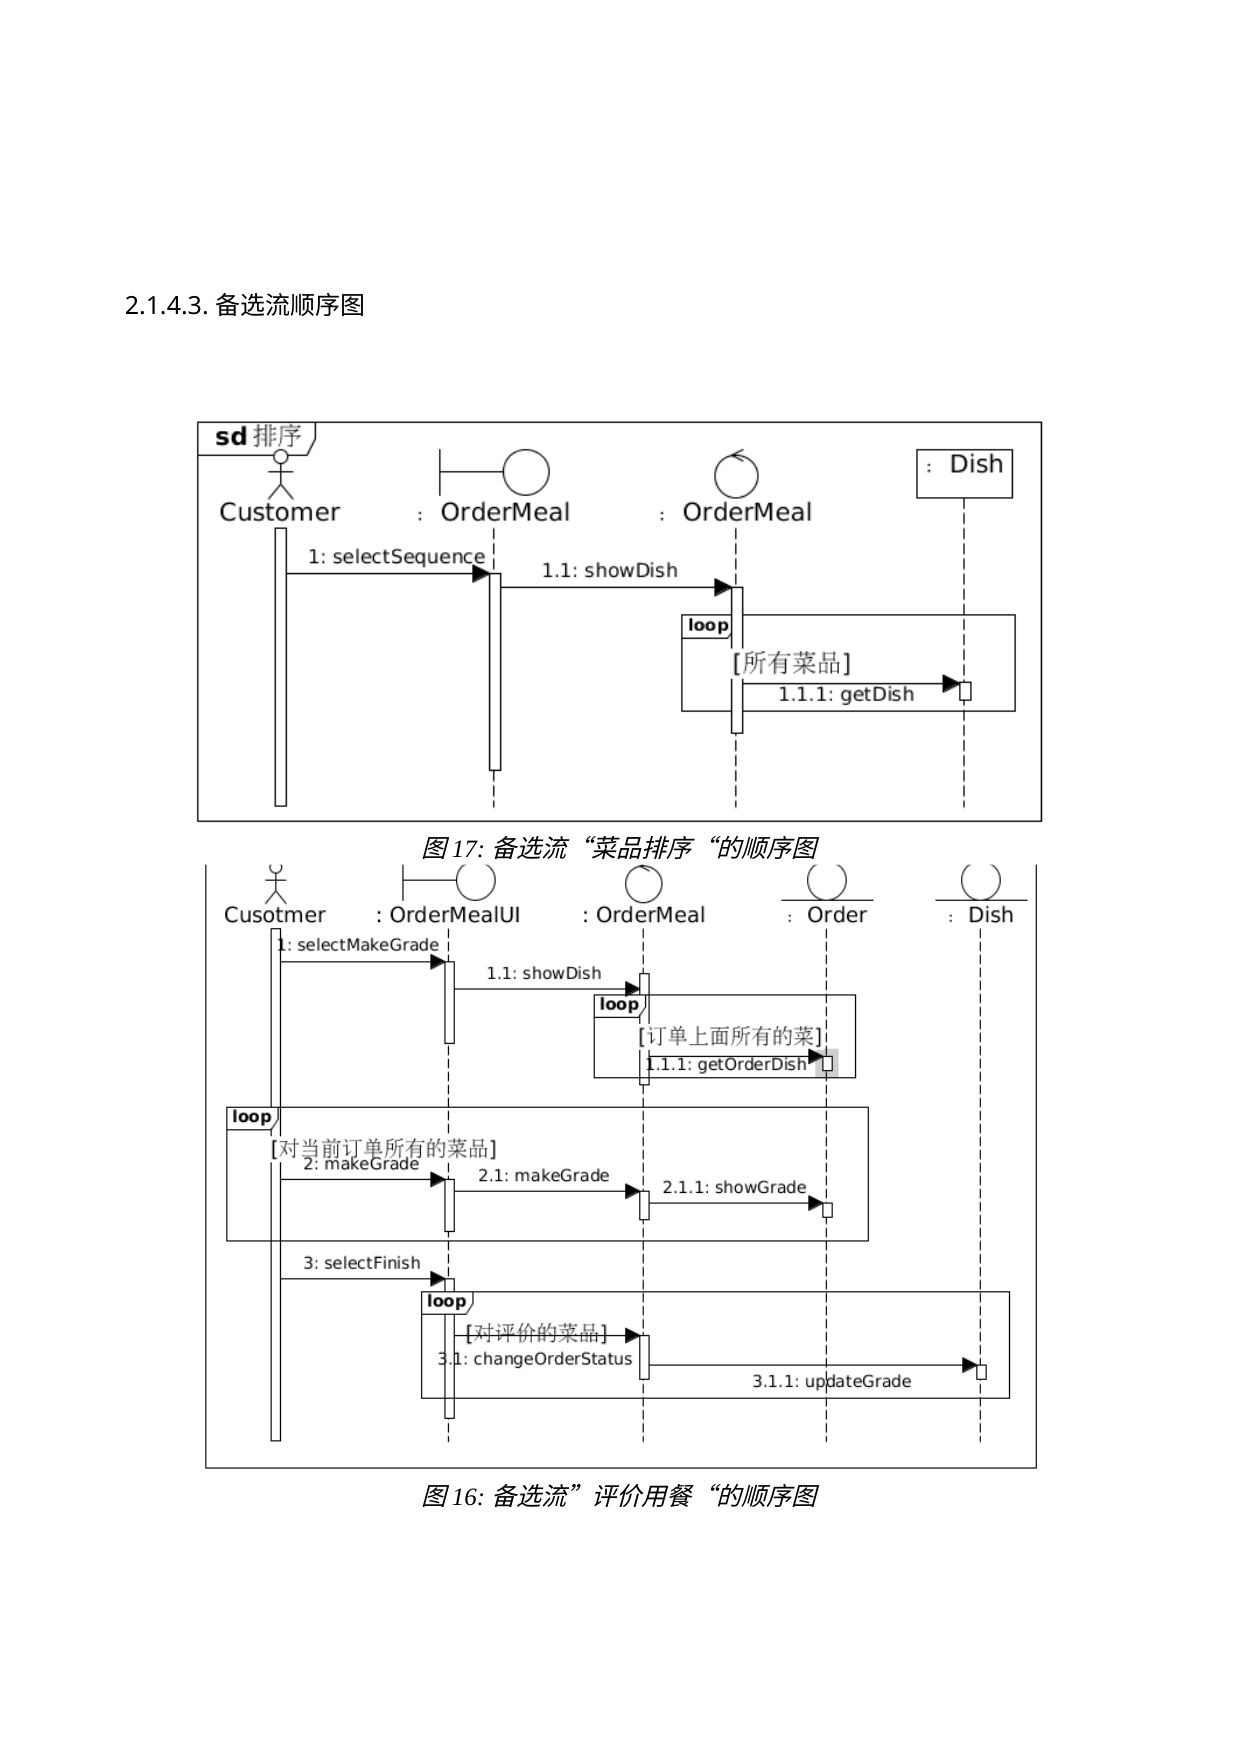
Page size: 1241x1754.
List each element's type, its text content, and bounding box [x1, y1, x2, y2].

picture [189, 419, 1052, 829]
text 图 16: 备选流”评价用餐“的顺序图 [187, 865, 1053, 1512]
subtitle 备选流顺序图 [118, 285, 1122, 321]
text 图 17: 备选流“菜品排序“的顺序图 [174, 419, 1066, 865]
picture [190, 865, 1051, 1477]
